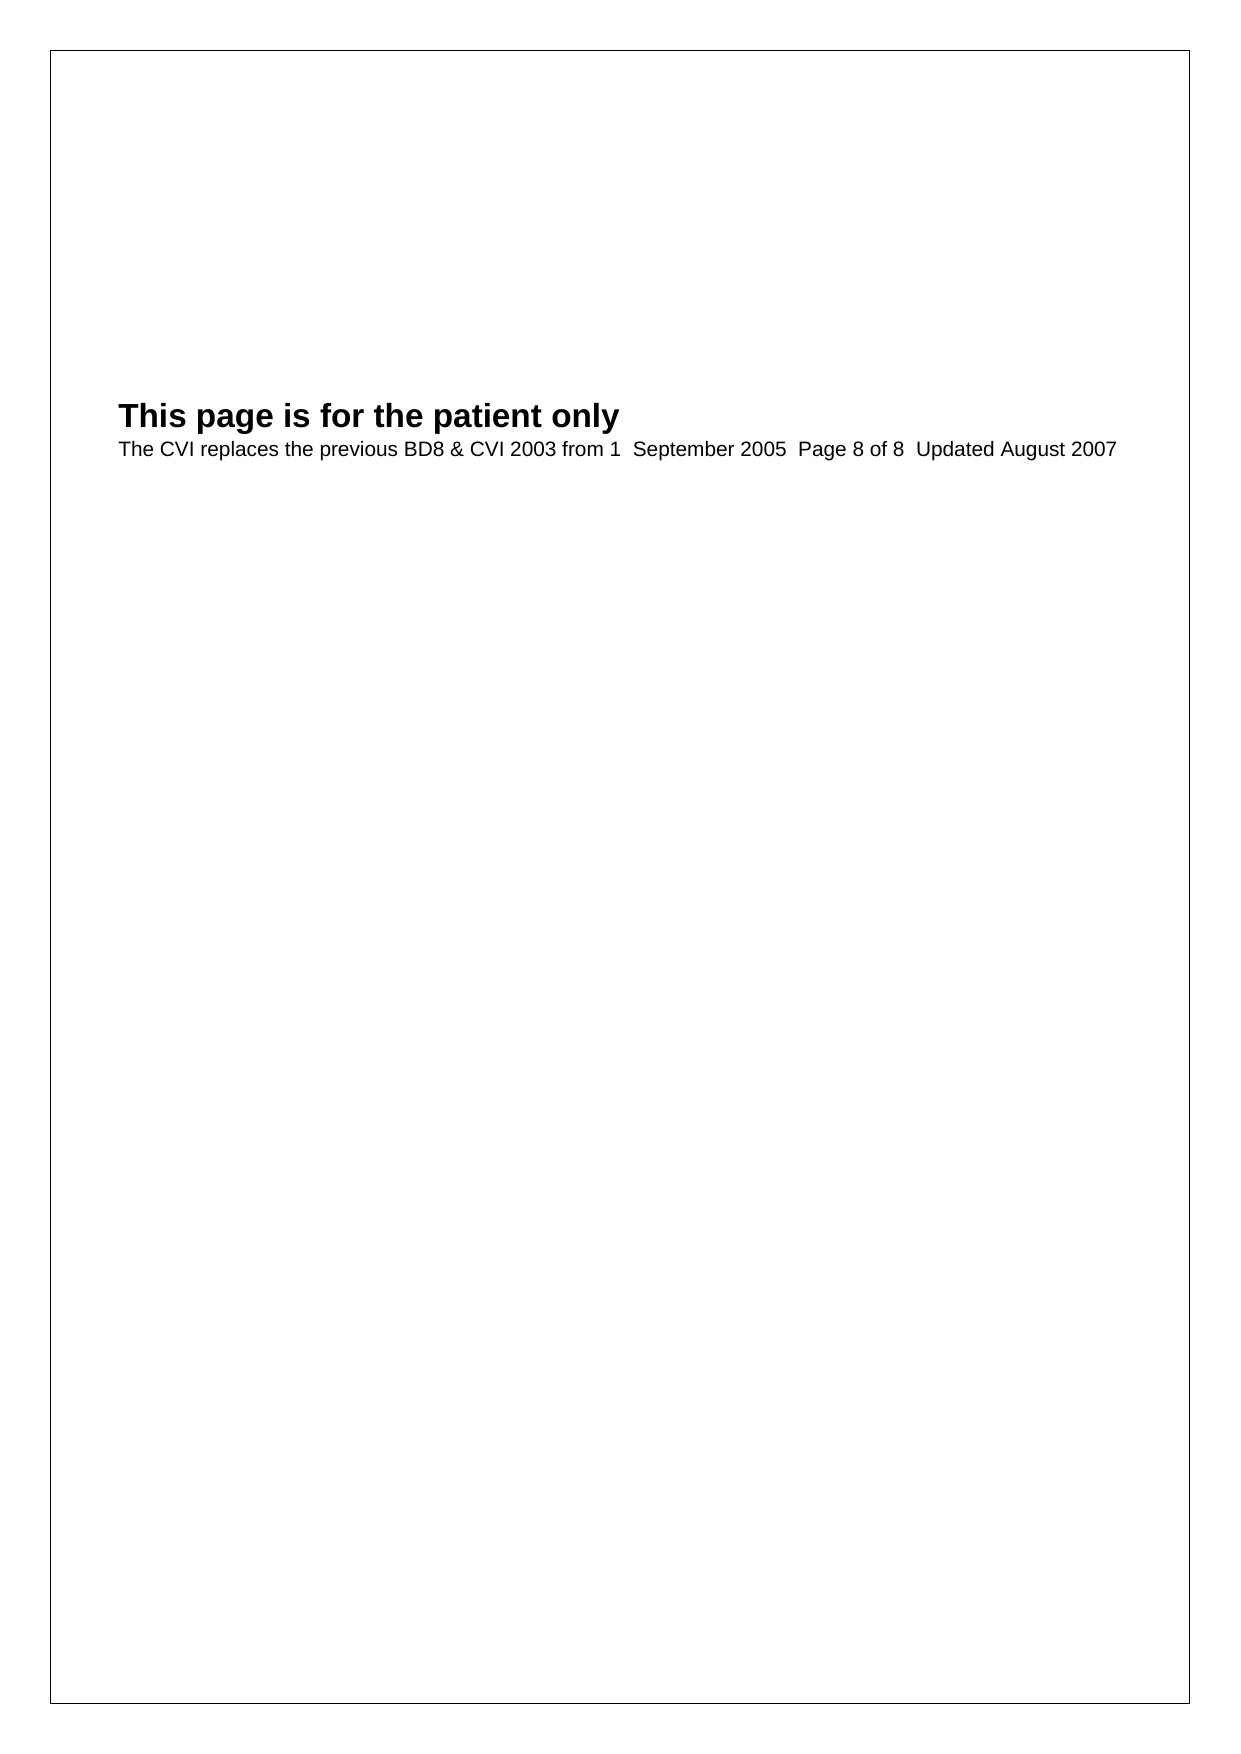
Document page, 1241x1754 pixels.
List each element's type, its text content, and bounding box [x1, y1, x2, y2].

text The CVI replaces the previous BD8 & CVI 2003 from 1 September 2005 Page 8 of 8 Updated August 2007 [118, 434, 1122, 463]
text This page is for the patient only [118, 396, 1122, 434]
